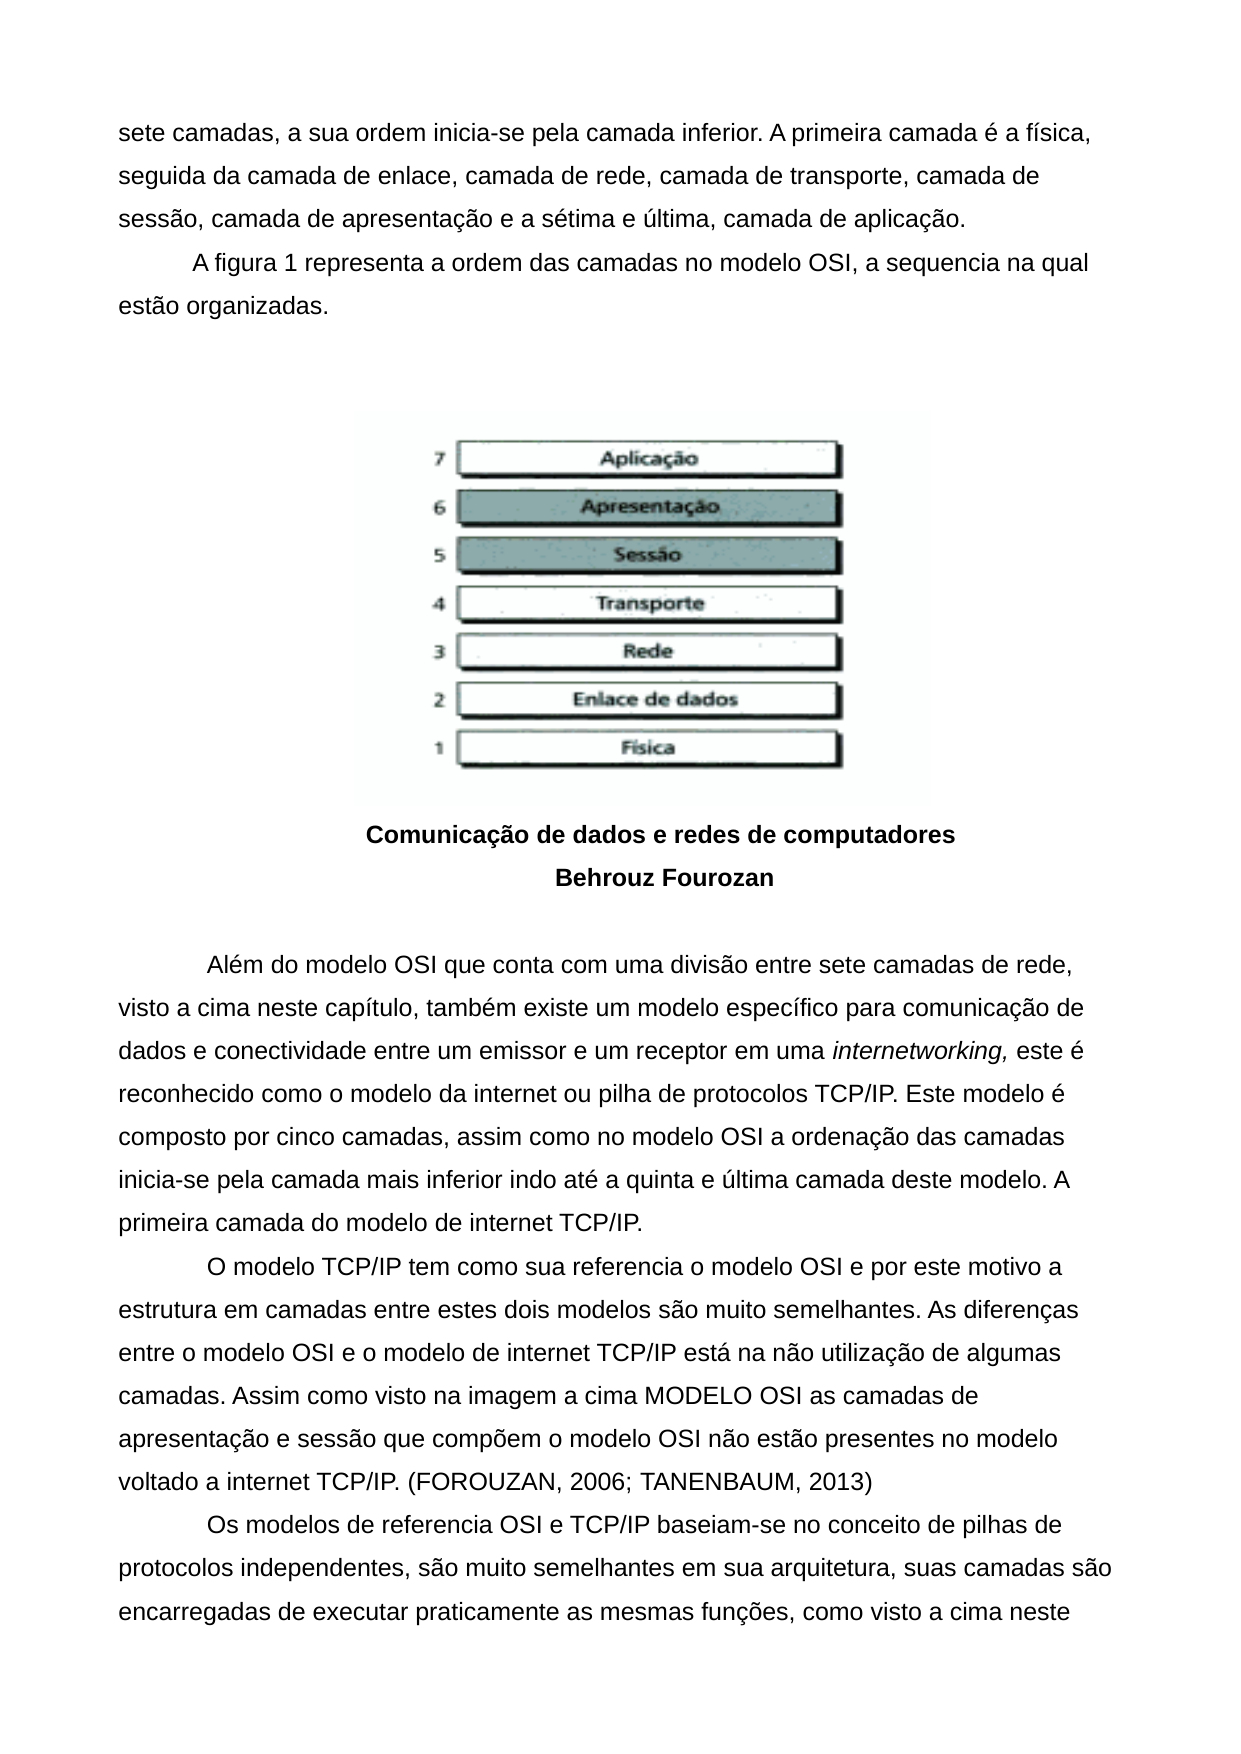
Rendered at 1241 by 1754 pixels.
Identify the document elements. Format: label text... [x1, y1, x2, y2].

text Comunicação de dados e redes de computadores [118, 420, 1122, 849]
text sete camadas, a sua ordem inicia-se pela camada inferior. A primeira camada é a física, seguida da camada de enlace, camada de rede, camada de transporte, camada de sessão, camada de apresentação e a sétima e última, camada de aplicação. [118, 118, 1122, 233]
picture [354, 411, 931, 806]
text Behrouz Fourozan [118, 863, 1122, 892]
text O modelo TCP/IP tem como sua referencia o modelo OSI e por este motivo a estrutura em camadas entre estes dois modelos são muito semelhantes. As diferenças entre o modelo OSI e o modelo de internet TCP/IP está na não utilização de algumas camadas. Assim como visto na imagem a cima MODELO OSI as camadas de apresentação e sessão que compõem o modelo OSI não estão presentes no modelo voltado a internet TCP/IP. (FOROUZAN, 2006; TANENBAUM, 2013) [118, 1252, 1122, 1496]
text Além do modelo OSI que conta com uma divisão entre sete camadas de rede, visto a cima neste capítulo, também existe um modelo específico para comunicação de dados e conectividade entre um emissor e um receptor em uma internetworking, este é reconhecido como o modelo da internet ou pilha de protocolos TCP/IP. Este modelo é composto por cinco camadas, assim como no modelo OSI a ordenação das camadas inicia-se pela camada mais inferior indo até a quinta e última camada deste modelo. A primeira camada do modelo de internet TCP/IP. [118, 950, 1122, 1237]
text Os modelos de referencia OSI e TCP/IP baseiam-se no conceito de pilhas de protocolos independentes, são muito semelhantes em sua arquitetura, suas camadas são encarregadas de executar praticamente as mesmas funções, como visto a cima neste [118, 1510, 1122, 1625]
text A figura 1 representa a ordem das camadas no modelo OSI, a sequencia na qual estão organizadas. [118, 247, 1122, 319]
